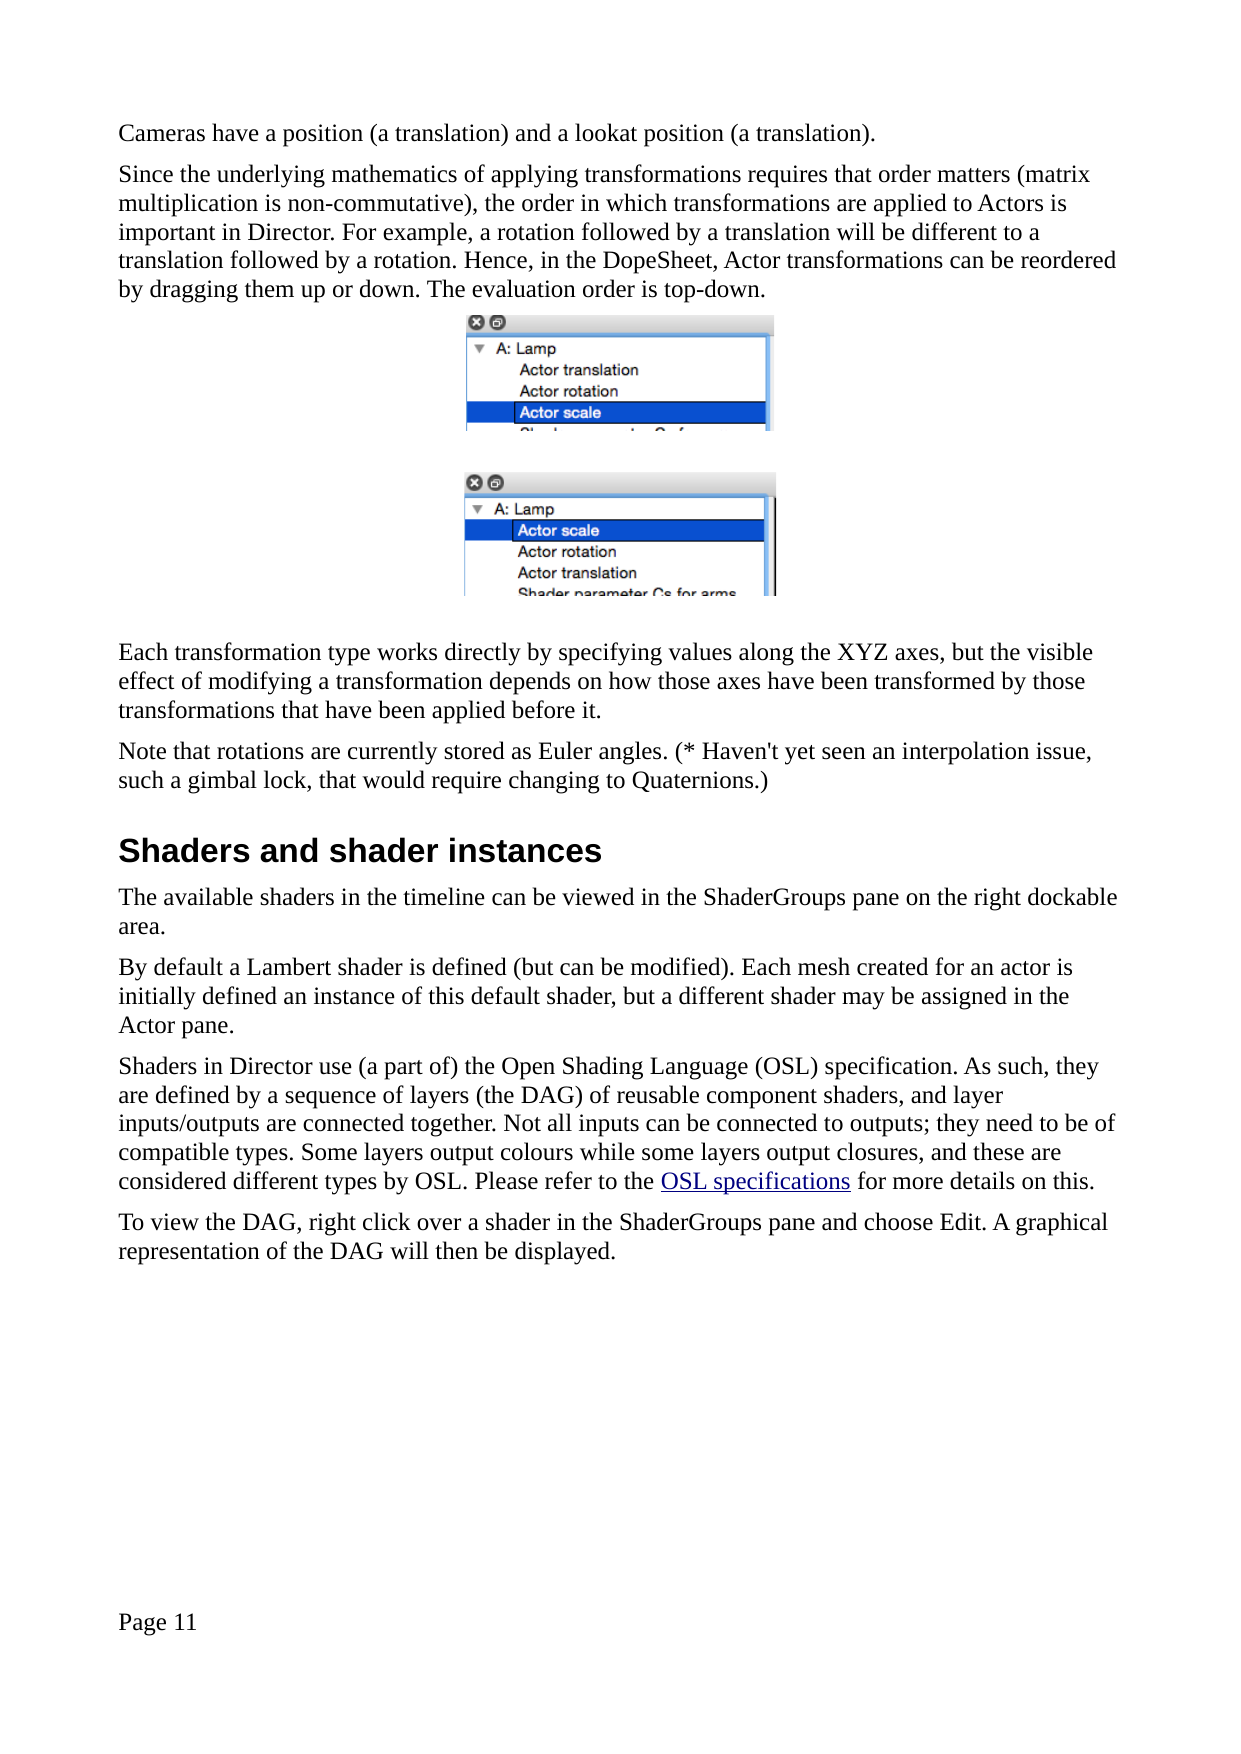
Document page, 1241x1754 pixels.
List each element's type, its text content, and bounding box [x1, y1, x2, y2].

text Cameras have a position (a translation) and a lookat position (a translation). [118, 118, 1122, 147]
text To view the DAG, right click over a shader in the ShaderGroups pane and choose Edit. A graphical representation of the DAG will then be displayed. [118, 1207, 1122, 1265]
picture [464, 471, 777, 596]
text Each transformation type works directly by specifying values along the XYZ axes, but the visible effect of modifying a transformation depends on how those axes have been transformed by those transformations that have been applied before it. [118, 637, 1122, 723]
text Note that rotations are currently stored as Euler angles. (* Haven't yet seen an interpolation issue, such a gimbal lock, that would require changing to Quaternions.) [118, 736, 1122, 793]
text The available shaders in the timeline can be viewed in the ShaderGroups pane on the right dockable area. [118, 882, 1122, 940]
picture [466, 315, 775, 431]
text Shaders in Director use (a part of) the Open Shading Language (OSL) specification. As such, they are defined by a sequence of layers (the DAG) of reusable component shaders, and layer inputs/outputs are connected together. Not all inputs can be connected to outputs; they need to be of compatible types. Some layers output colours while some layers output closures, and these are considered different types by OSL. Please refer to the OSL specifications for more details on this. [118, 1051, 1122, 1195]
text Since the underlying mathematics of applying transformations requires that order matters (matrix multiplication is non-commutative), the order in which transformations are applied to Actors is important in Director. For example, a rotation followed by a translation will be different to a translation followed by a rotation. Hence, in the DopeSheet, Actor transformations can be reordered by dragging them up or down. The evaluation order is top-down. [118, 159, 1122, 303]
text By default a Lambert shader is defined (but can be modified). Each mesh created for an actor is initially defined an instance of this default shader, but a different shader may be assigned in the Actor pane. [118, 952, 1122, 1038]
subtitle Shaders and shader instances [118, 831, 1122, 870]
